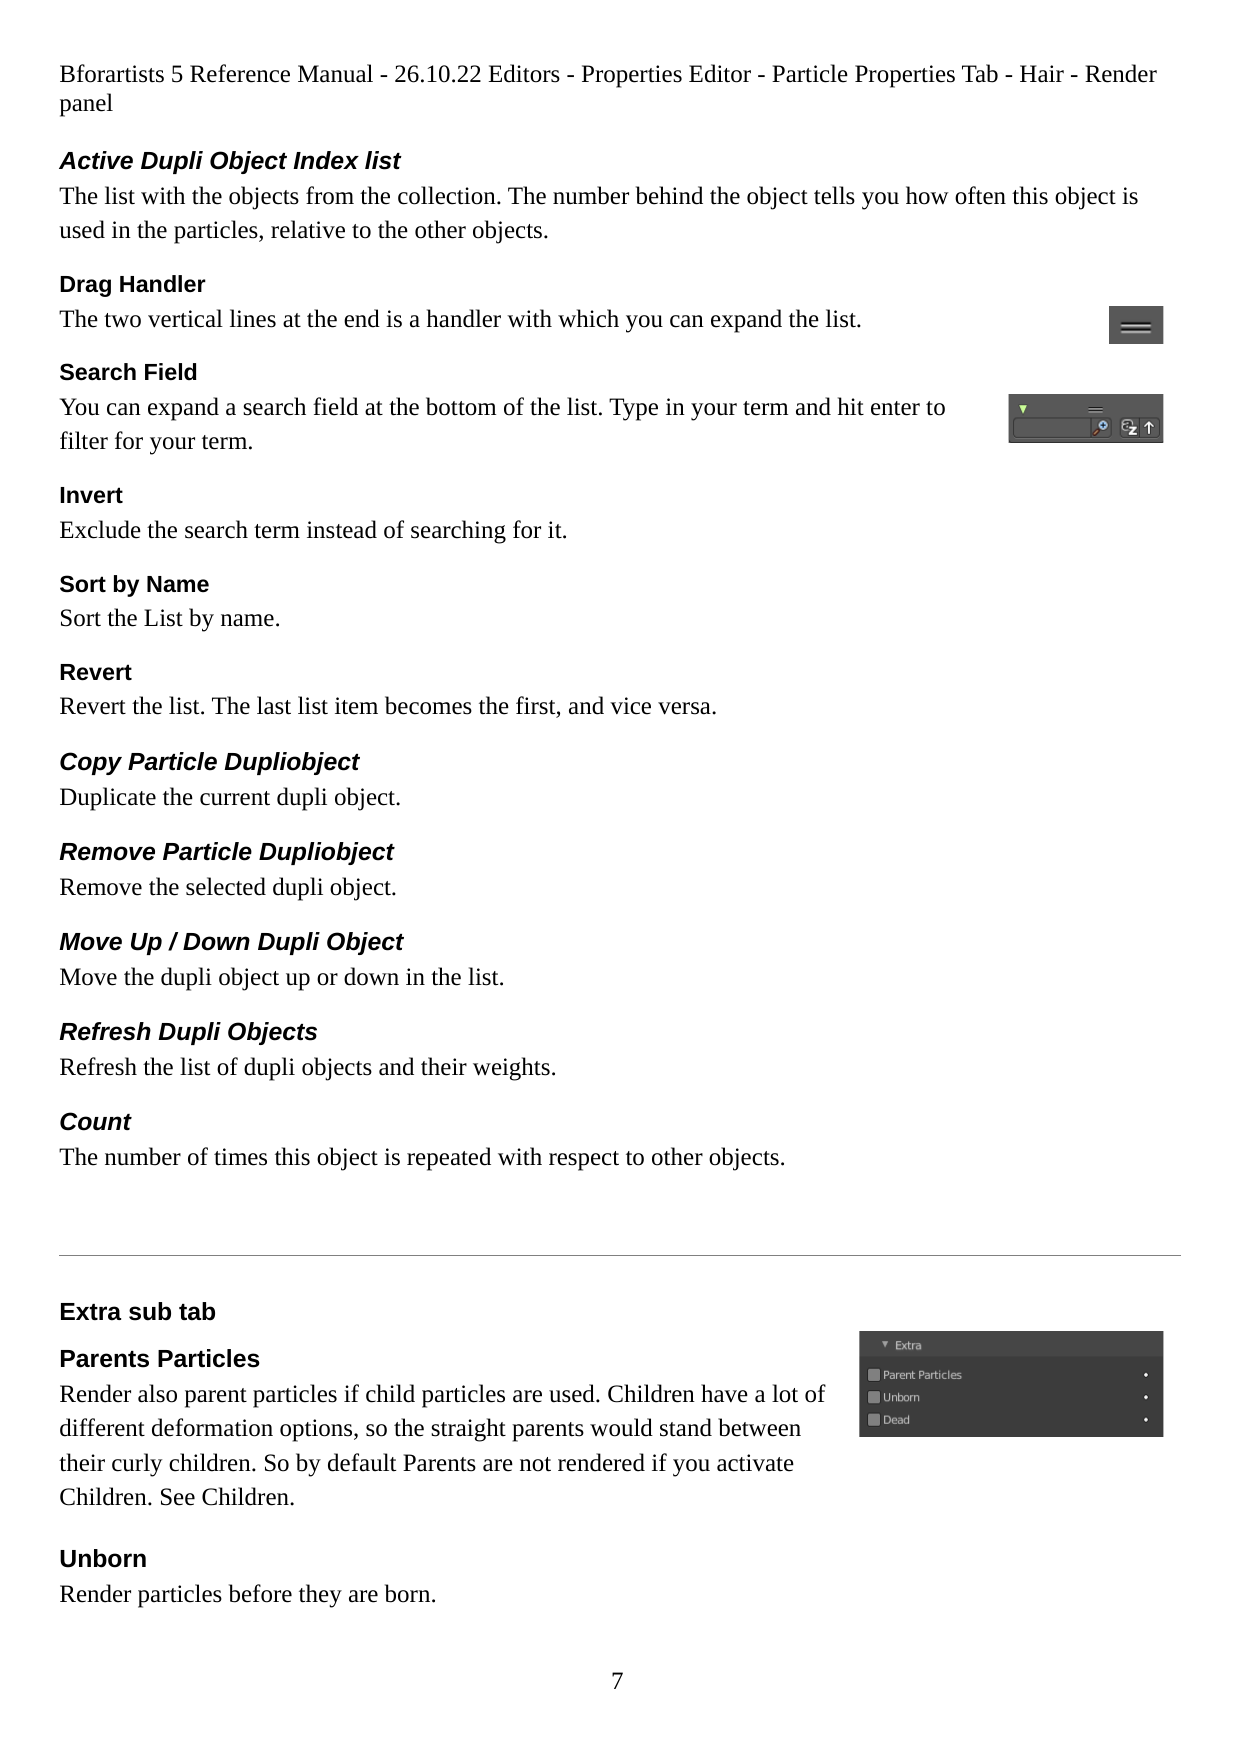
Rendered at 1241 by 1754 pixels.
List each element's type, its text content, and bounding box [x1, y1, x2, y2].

picture [1109, 306, 1164, 344]
picture [859, 1331, 1164, 1437]
subtitle Search Field [59, 359, 1181, 386]
subtitle Refresh Dupli Objects [59, 1017, 1181, 1046]
text Refresh the list of dupli objects and their weights. [59, 1052, 1181, 1081]
subtitle Count [59, 1107, 1181, 1136]
text Move the dupli object up or down in the list. [59, 962, 1181, 991]
picture [1008, 394, 1164, 443]
subtitle Revert [59, 658, 1181, 685]
subtitle [1164, 1344, 1181, 1373]
subtitle Unborn [59, 1544, 1181, 1572]
text The number of times this object is repeated with respect to other objects. [59, 1142, 1181, 1171]
text Revert the list. The last list item becomes the first, and vice versa. [59, 691, 1181, 720]
subtitle Active Dupli Object Index list [59, 146, 1181, 174]
text Sort the List by name. [59, 603, 1181, 632]
text Render also parent particles if child particles are used. Children have a lot of different deformation options, so the straight parents would stand between their curly children. So by default Parents are not rendered if you activate Children. See Children. [59, 1379, 1181, 1511]
text The two vertical lines at the end is a handler with which you can expand the list. [59, 304, 1181, 332]
subtitle Drag Handler [59, 271, 1181, 297]
subtitle Extra sub tab [59, 1297, 1181, 1325]
text Remove the selected dupli object. [59, 872, 1181, 900]
text You can expand a search field at the bottom of the list. Type in your term and hit enter to filter for your term. [59, 392, 1181, 455]
subtitle Copy Particle Dupliobject [59, 747, 1181, 775]
subtitle Sort by Name [59, 570, 1181, 597]
text Duplicate the current dupli object. [59, 782, 1181, 810]
subtitle Invert [59, 482, 1181, 508]
subtitle Move Up / Down Dupli Object [59, 927, 1181, 956]
subtitle Parents Particles [59, 1344, 859, 1373]
text The list with the objects from the collection. The number behind the object tells you how often this object is used in the particles, relative to the other objects. [59, 181, 1181, 244]
text Render particles before they are born. [59, 1579, 1181, 1607]
text Exclude the search term instead of searching for it. [59, 515, 1181, 543]
subtitle Remove Particle Dupliobject [59, 837, 1181, 865]
